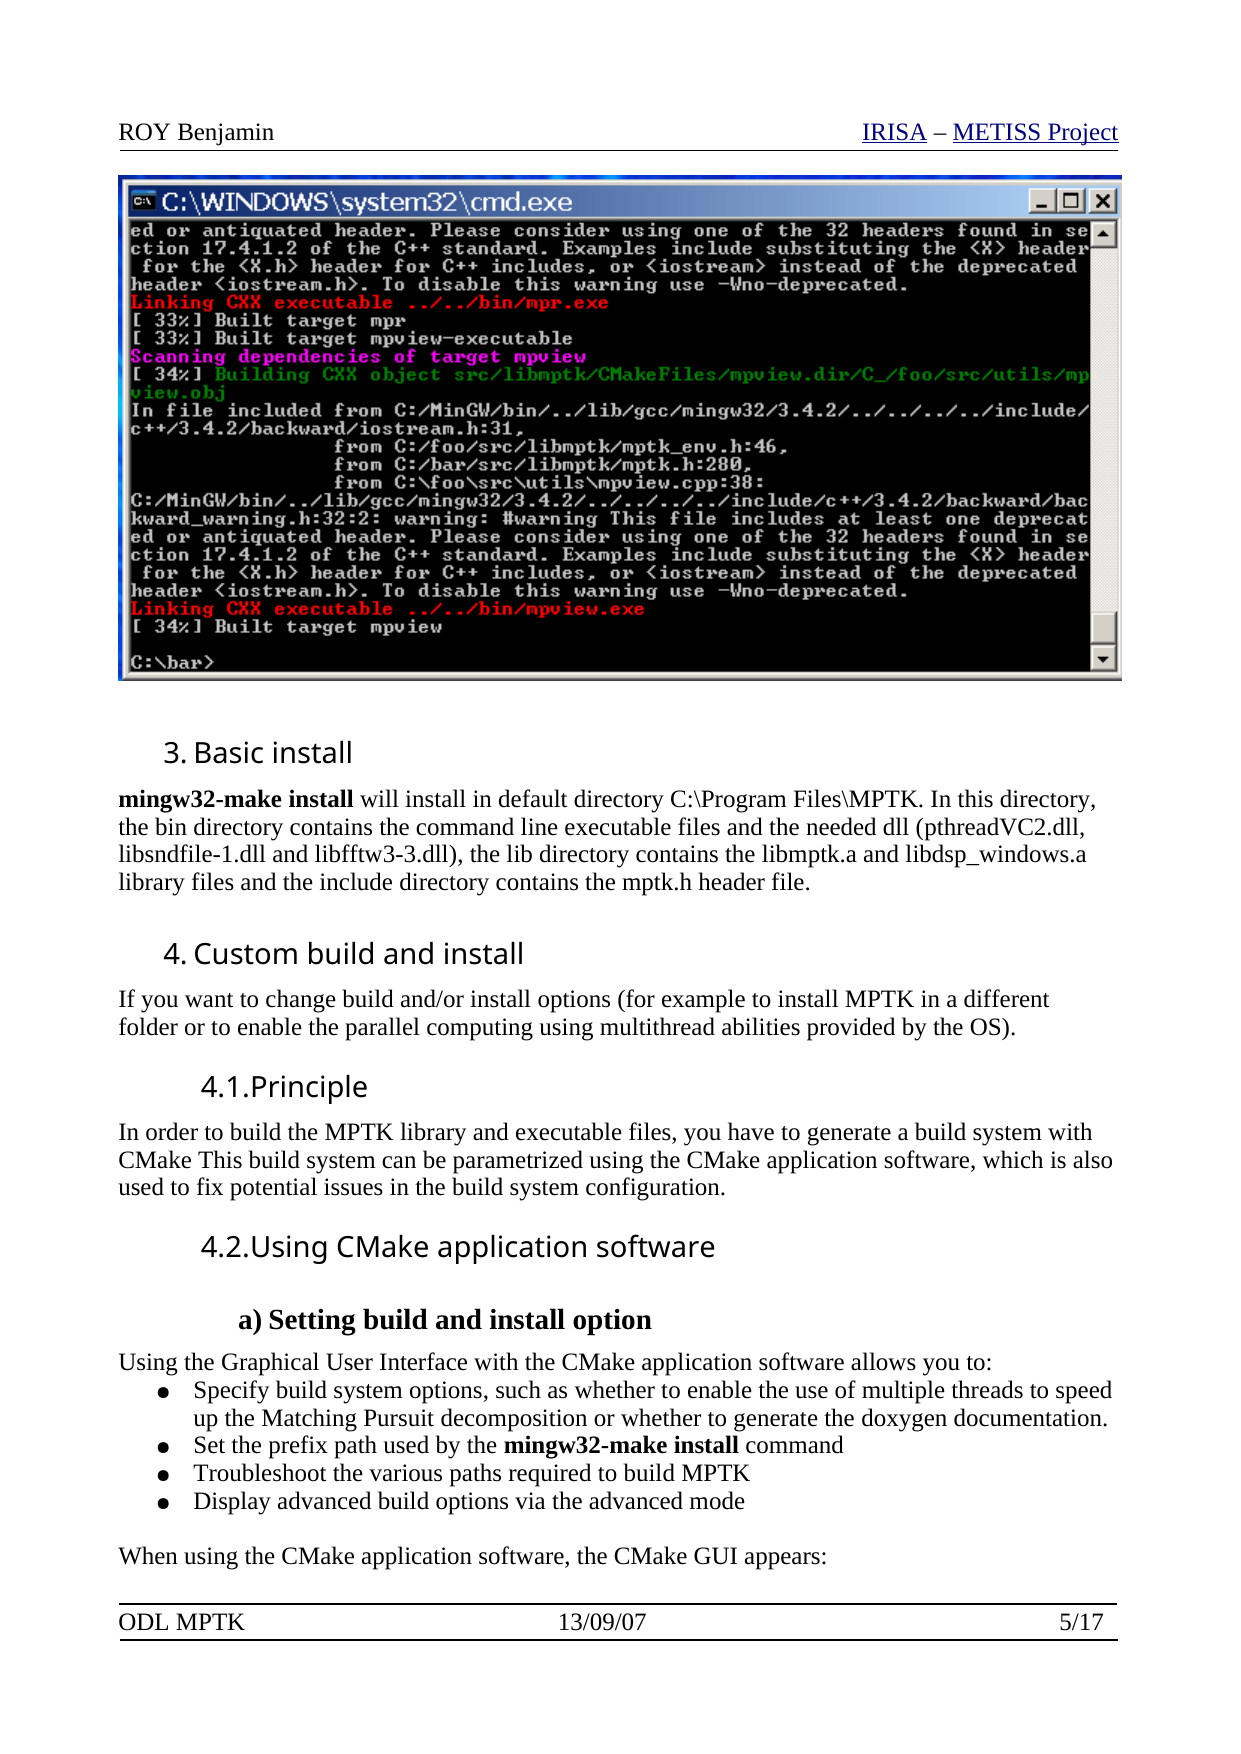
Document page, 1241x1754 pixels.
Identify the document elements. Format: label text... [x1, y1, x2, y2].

list Specify build system options, such as whether to enable the use of multiple threads to speed up the Matching Pursuit decomposition or whether to generate the doxygen documentation. [156, 1376, 1122, 1431]
list Display advanced build options via the advanced mode [156, 1487, 1122, 1514]
list Troubleshoot the various paths required to build MPTK [156, 1459, 1122, 1487]
picture [118, 175, 1122, 681]
subtitle Custom build and install [156, 933, 1122, 973]
text When using the CMake application software, the CMake GUI appears: [118, 1542, 1122, 1570]
list mingw32-make install will install in default directory C:\Program Files\MPTK. In this directory, the bin directory contains the command line executable files and the needed dll (pthreadVC2.dll, libsndfile-1.dll and libfftw3-3.dll), the lib directory contains the libmptk.a and libdsp_windows.a library files and the include directory contains the mptk.h header file. [118, 785, 1122, 896]
text If you want to change build and/or install options (for example to install MPTK in a different folder or to enable the parallel computing using multithread abilities provided by the OS). [118, 986, 1122, 1041]
list Set the prefix path used by the mingw32-make install command [156, 1431, 1122, 1459]
subtitle Basic install [156, 733, 1122, 772]
text Using the Graphical User Interface with the CMake application software allows you to: [118, 1348, 1122, 1376]
subtitle Principle [193, 1066, 1122, 1106]
text In order to build the MPTK library and executable files, you have to generate a build system with CMake This build system can be parametrized using the CMake application software, which is also used to fix potential issues in the build system configuration. [118, 1118, 1122, 1201]
subtitle Setting build and install option [231, 1303, 1122, 1336]
subtitle Using CMake application software [193, 1226, 1122, 1266]
